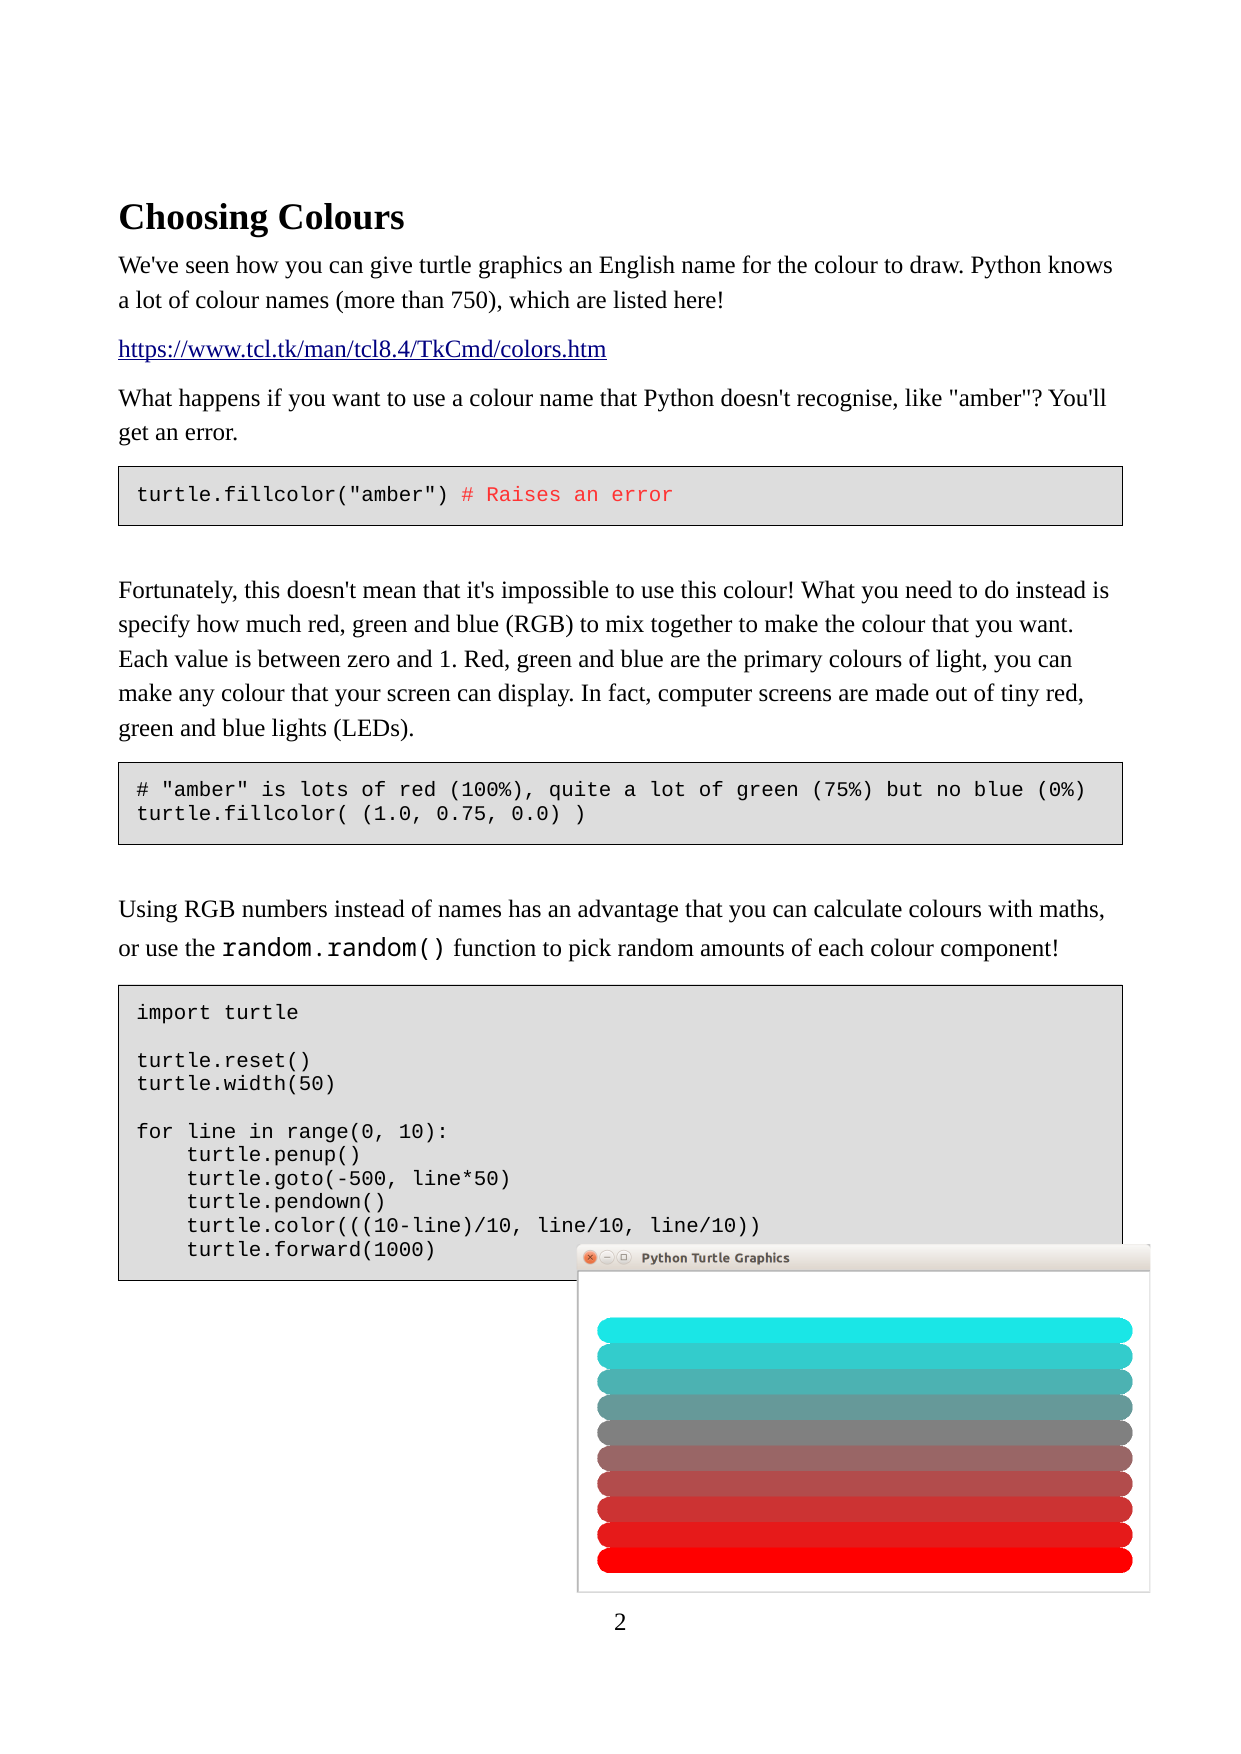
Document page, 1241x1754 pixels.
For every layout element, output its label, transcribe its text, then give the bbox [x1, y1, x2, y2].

text Using RGB numbers instead of names has an advantage that you can calculate colours with maths, or use the random.random() function to pick random amounts of each colour component! [118, 894, 1122, 963]
subtitle turtle.forward(1000) [119, 1221, 1122, 1280]
subtitle import turtle [119, 986, 1122, 1008]
subtitle Choosing Colours [118, 194, 1122, 238]
text What happens if you want to use a colour name that Python doesn't recognise, like "amber"? You'll get an error. [118, 383, 1122, 446]
subtitle for line in range(0, 10): [119, 1103, 1122, 1126]
text We've seen how you can give turtle graphics an English name for the colour to draw. Python knows a lot of colour names (more than 750), which are listed here! [118, 250, 1122, 313]
subtitle turtle.color(((10-line)/10, line/10, line/10)) [119, 1197, 1122, 1221]
text Fortunately, this doesn't mean that it's impossible to use this colour! What you need to do instead is specify how much red, green and blue (RGB) to mix together to make the colour that you want. Each value is between zero and 1. Red, green and blue are the primary colours of light, you can make any colour that your screen can display. In fact, computer screens are made out of tiny red, green and blue lights (LEDs). [118, 575, 1122, 741]
subtitle turtle.pendown() [119, 1174, 1122, 1197]
subtitle turtle.fillcolor("amber") # Raises an error [119, 467, 1122, 525]
subtitle turtle.penup() [119, 1126, 1122, 1150]
subtitle turtle.goto(-500, line*50) [119, 1150, 1122, 1174]
subtitle turtle.reset() [119, 1032, 1122, 1056]
subtitle # "amber" is lots of red (100%), quite a lot of green (75%) but no blue (0%) [119, 763, 1122, 785]
subtitle turtle.width(50) [119, 1056, 1122, 1079]
text https://www.tcl.tk/man/tcl8.4/TkCmd/colors.htm [118, 334, 1122, 362]
picture [576, 1244, 1151, 1593]
subtitle turtle.fillcolor( (1.0, 0.75, 0.0) ) [119, 785, 1122, 844]
